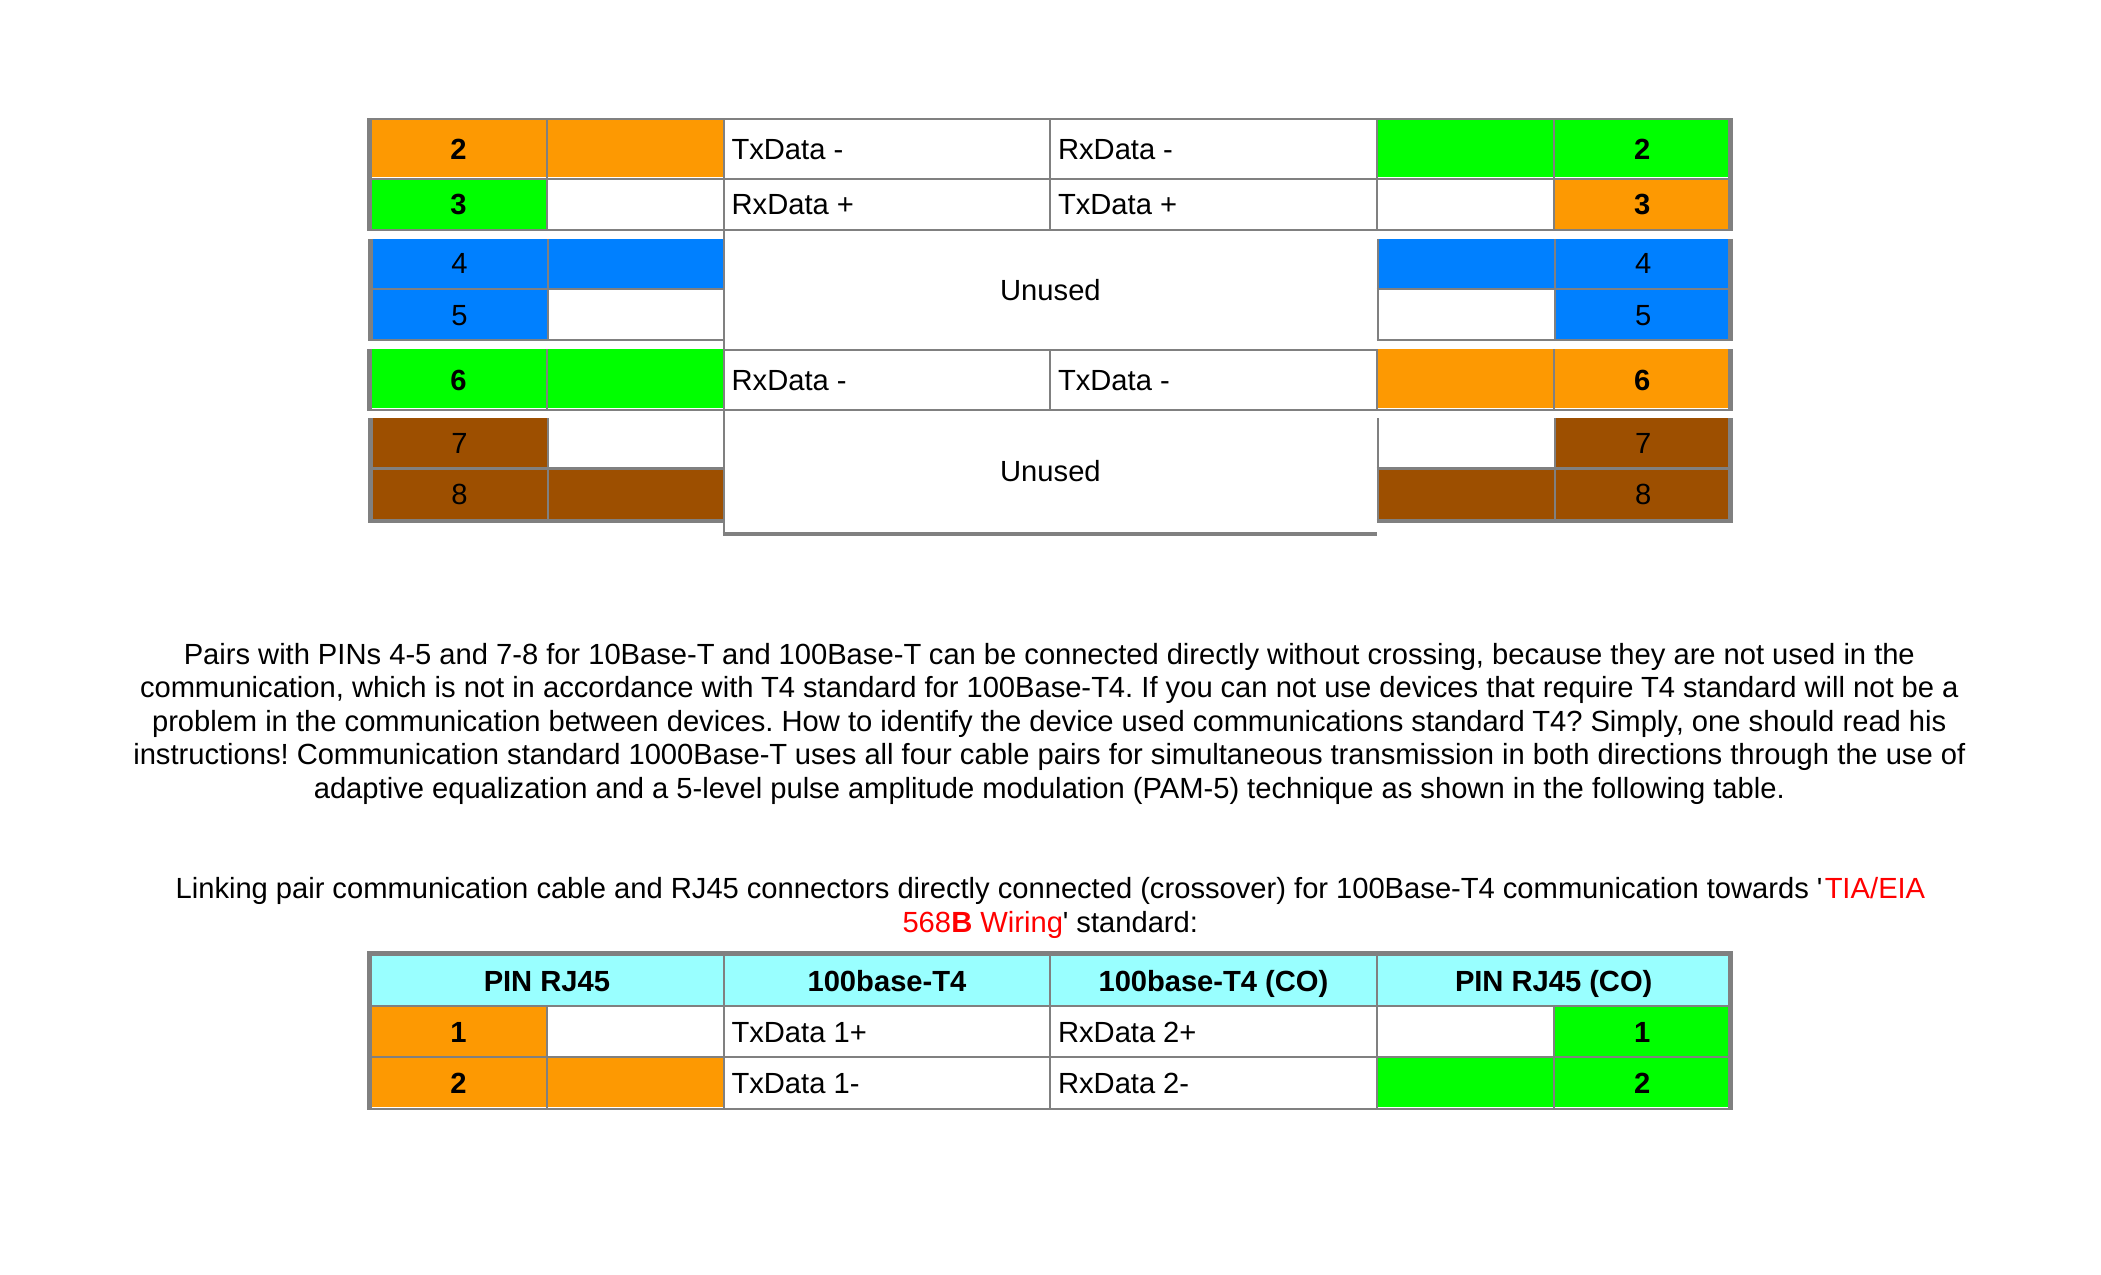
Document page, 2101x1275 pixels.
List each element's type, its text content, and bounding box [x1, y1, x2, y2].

table_cell 2 [1555, 120, 1728, 177]
table_header [549, 418, 723, 467]
table_cell [548, 349, 723, 408]
table_header PIN RJ45 (CO) [1378, 956, 1728, 1005]
table_cell [549, 470, 723, 519]
table_header 4 [373, 239, 547, 288]
table_cell RxData + [725, 180, 1049, 229]
table_header 7 [373, 418, 547, 467]
table_cell [1378, 349, 1553, 408]
table_cell [548, 1007, 723, 1056]
table_cell 6 [1555, 349, 1728, 408]
table_cell Unused [725, 411, 1377, 531]
table_cell [1378, 120, 1553, 177]
table_cell 2 [372, 120, 546, 177]
table_cell [370, 411, 723, 418]
text Pairs with PINs 4-5 and 7-8 for 10Base-T and 100Base-T can be connected directly without crossing, because they are not used in the communication, which is not in accordance with T4 standard for 100Base-T4. If you can not use devices that require T4 standard will not be a problem in the communication between devices. How to identify the device used communications standard T4? Simply, one should read his instructions! Communication standard 1000Base-T uses all four cable pairs for simultaneous transmission in both directions through the use of adaptive equalization and a 5-level pulse amplitude modulation (PAM-5) technique as shown in the following table. [118, 637, 1982, 804]
table_cell 2 [372, 1058, 546, 1107]
table_cell [370, 523, 723, 531]
table_cell TxData - [1051, 351, 1376, 408]
table_cell 5 [373, 290, 547, 339]
table_header 100base-T4 [725, 956, 1049, 1005]
table_cell [1377, 523, 1731, 531]
table_cell RxData 2- [1051, 1058, 1376, 1107]
table_cell 1 [1555, 1007, 1728, 1056]
table_cell 6 [372, 349, 546, 408]
table_cell [370, 231, 723, 239]
table_cell RxData 2+ [1051, 1007, 1376, 1056]
table_cell 2 [1555, 1058, 1728, 1107]
table_cell [1377, 341, 1731, 349]
table_cell RxData - [725, 351, 1049, 408]
table_cell [1378, 1058, 1553, 1107]
table_cell 5 [1556, 290, 1728, 339]
table_cell [1379, 290, 1554, 339]
table_cell [1377, 411, 1731, 418]
table_header [1379, 418, 1554, 467]
table_cell TxData 1+ [725, 1007, 1049, 1056]
table_cell TxData + [1051, 180, 1376, 229]
text Linking pair communication cable and RJ45 connectors directly connected (crossover) for 100Base-T4 communication towards 'TIA/EIA 568B Wiring' standard: [118, 871, 1982, 938]
table_cell 1 [372, 1007, 546, 1056]
table_cell RxData - [1051, 120, 1376, 177]
table_cell TxData - [725, 120, 1049, 177]
table_cell [548, 1058, 723, 1107]
table_cell [548, 180, 723, 229]
table_cell 8 [1556, 470, 1728, 519]
table_cell [548, 120, 723, 177]
table_cell [549, 290, 723, 339]
table_cell [1379, 470, 1554, 519]
table_header [1379, 239, 1554, 288]
table_cell 8 [373, 470, 547, 519]
table_header [549, 239, 723, 288]
table_cell [1378, 1007, 1553, 1056]
table_cell Unused [725, 231, 1377, 349]
table_header 4 [1556, 239, 1728, 288]
table_cell [1377, 231, 1731, 239]
table_cell 3 [1555, 180, 1728, 229]
table_cell 3 [372, 180, 546, 229]
table_cell [370, 341, 723, 349]
table_cell [1378, 180, 1553, 229]
table_header 7 [1556, 418, 1728, 467]
table_header PIN RJ45 [372, 956, 723, 1005]
table_cell TxData 1- [725, 1058, 1049, 1107]
table_header 100base-T4 (CO) [1051, 956, 1376, 1005]
